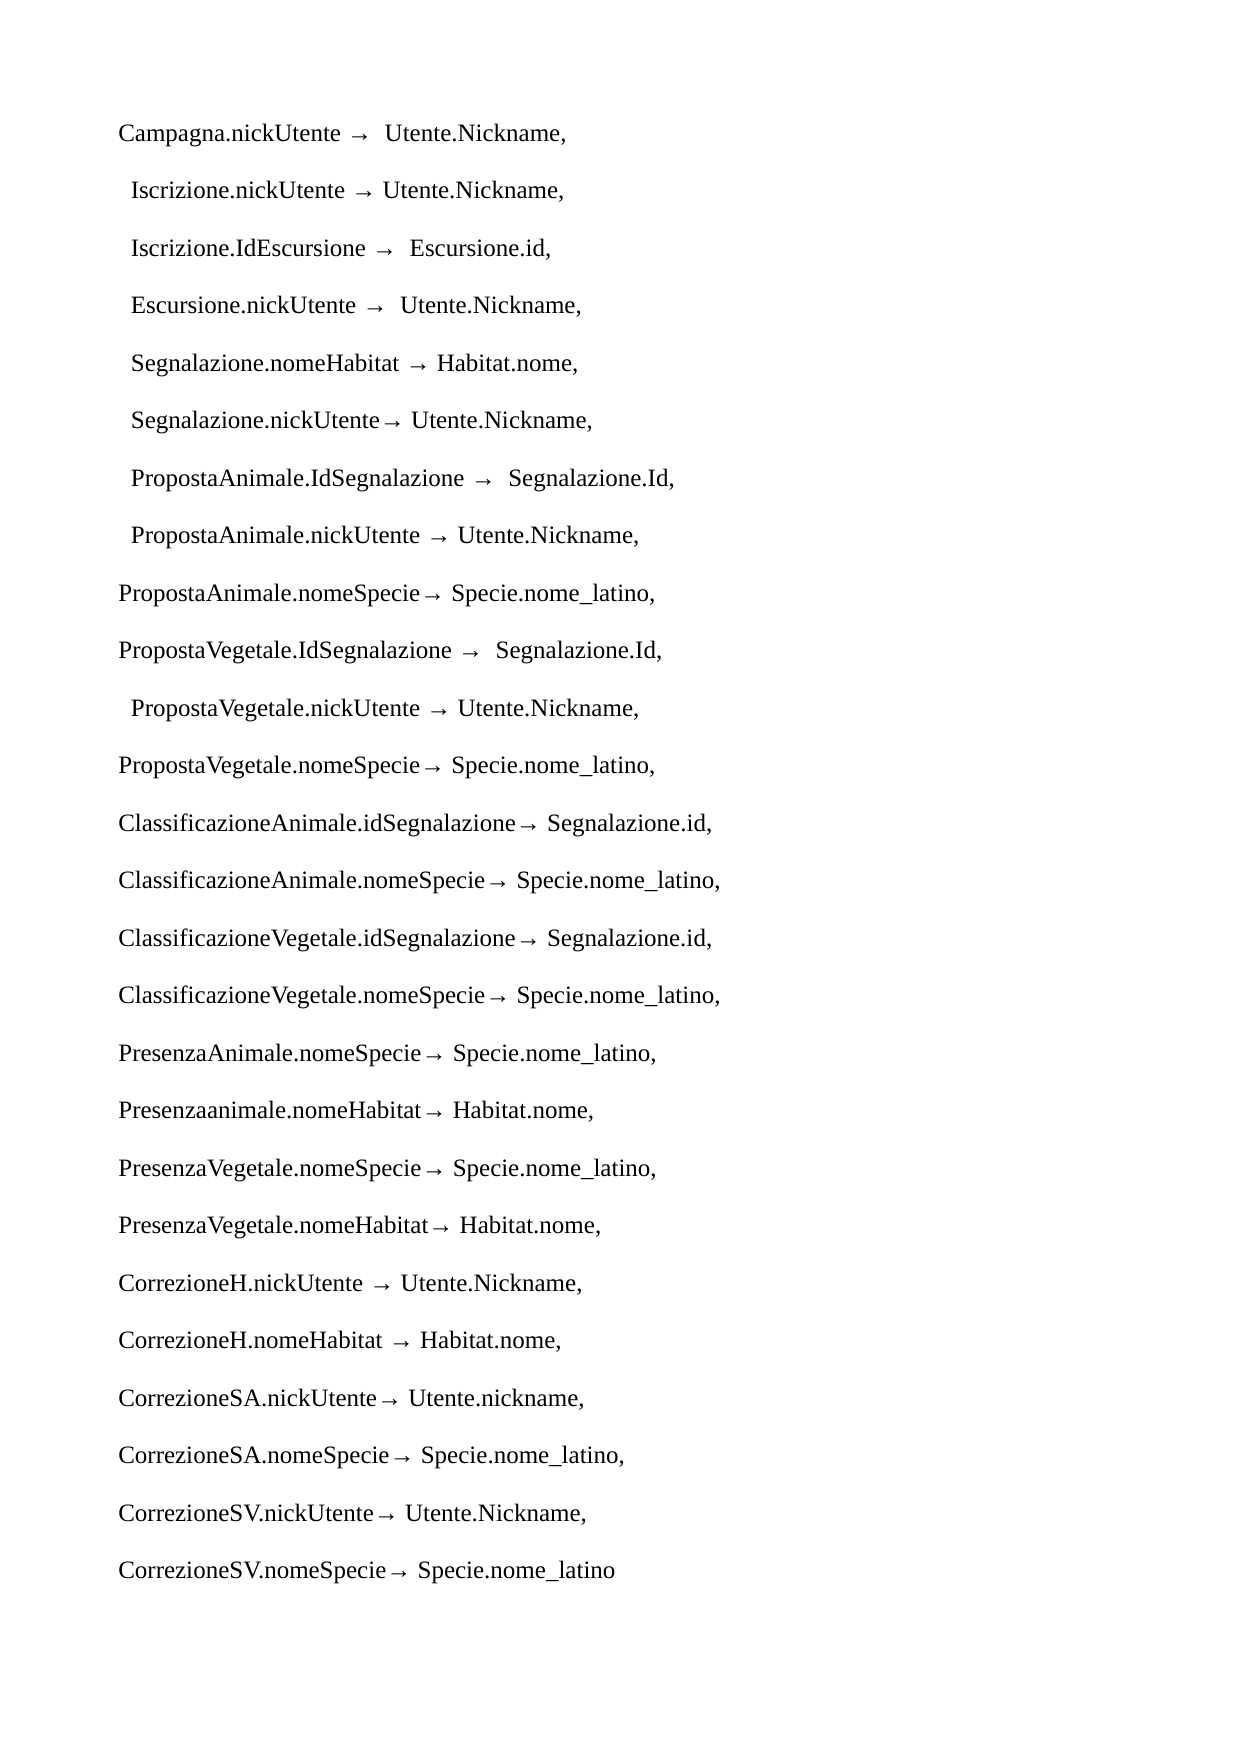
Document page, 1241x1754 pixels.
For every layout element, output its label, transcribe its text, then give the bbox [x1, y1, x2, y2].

text ClassificazioneAnimale.idSegnalazione→ Segnalazione.id, [118, 808, 1122, 837]
text ClassificazioneAnimale.nomeSpecie→ Specie.nome_latino, [118, 866, 1122, 894]
text Segnalazione.nomeHabitat → Habitat.nome, [118, 348, 1122, 377]
text CorrezioneSA.nickUtente→ Utente.nickname, [118, 1383, 1122, 1412]
text PropostaAnimale.IdSegnalazione → Segnalazione.Id, [118, 463, 1122, 492]
text Presenzaanimale.nomeHabitat→ Habitat.nome, [118, 1096, 1122, 1124]
text PropostaAnimale.nickUtente → Utente.Nickname, [118, 521, 1122, 549]
text CorrezioneSA.nomeSpecie→ Specie.nome_latino, [118, 1441, 1122, 1469]
text CorrezioneSV.nickUtente→ Utente.Nickname, [118, 1498, 1122, 1527]
text CorrezioneH.nickUtente → Utente.Nickname, [118, 1268, 1122, 1297]
text Campagna.nickUtente → Utente.Nickname, [118, 118, 1122, 147]
text PresenzaAnimale.nomeSpecie→ Specie.nome_latino, [118, 1038, 1122, 1067]
text PresenzaVegetale.nomeSpecie→ Specie.nome_latino, [118, 1153, 1122, 1182]
text CorrezioneH.nomeHabitat → Habitat.nome, [118, 1326, 1122, 1354]
text ClassificazioneVegetale.nomeSpecie→ Specie.nome_latino, [118, 981, 1122, 1009]
text Iscrizione.IdEscursione → Escursione.id, [118, 233, 1122, 262]
text Segnalazione.nickUtente→ Utente.Nickname, [118, 406, 1122, 434]
text PropostaAnimale.nomeSpecie→ Specie.nome_latino, [118, 578, 1122, 607]
text Escursione.nickUtente → Utente.Nickname, [118, 291, 1122, 319]
text Iscrizione.nickUtente → Utente.Nickname, [118, 176, 1122, 204]
text ClassificazioneVegetale.idSegnalazione→ Segnalazione.id, [118, 923, 1122, 952]
text PropostaVegetale.nickUtente → Utente.Nickname, [118, 693, 1122, 722]
text CorrezioneSV.nomeSpecie→ Specie.nome_latino [118, 1556, 1122, 1584]
text PresenzaVegetale.nomeHabitat→ Habitat.nome, [118, 1211, 1122, 1239]
text PropostaVegetale.IdSegnalazione → Segnalazione.Id, [118, 636, 1122, 664]
text PropostaVegetale.nomeSpecie→ Specie.nome_latino, [118, 751, 1122, 779]
